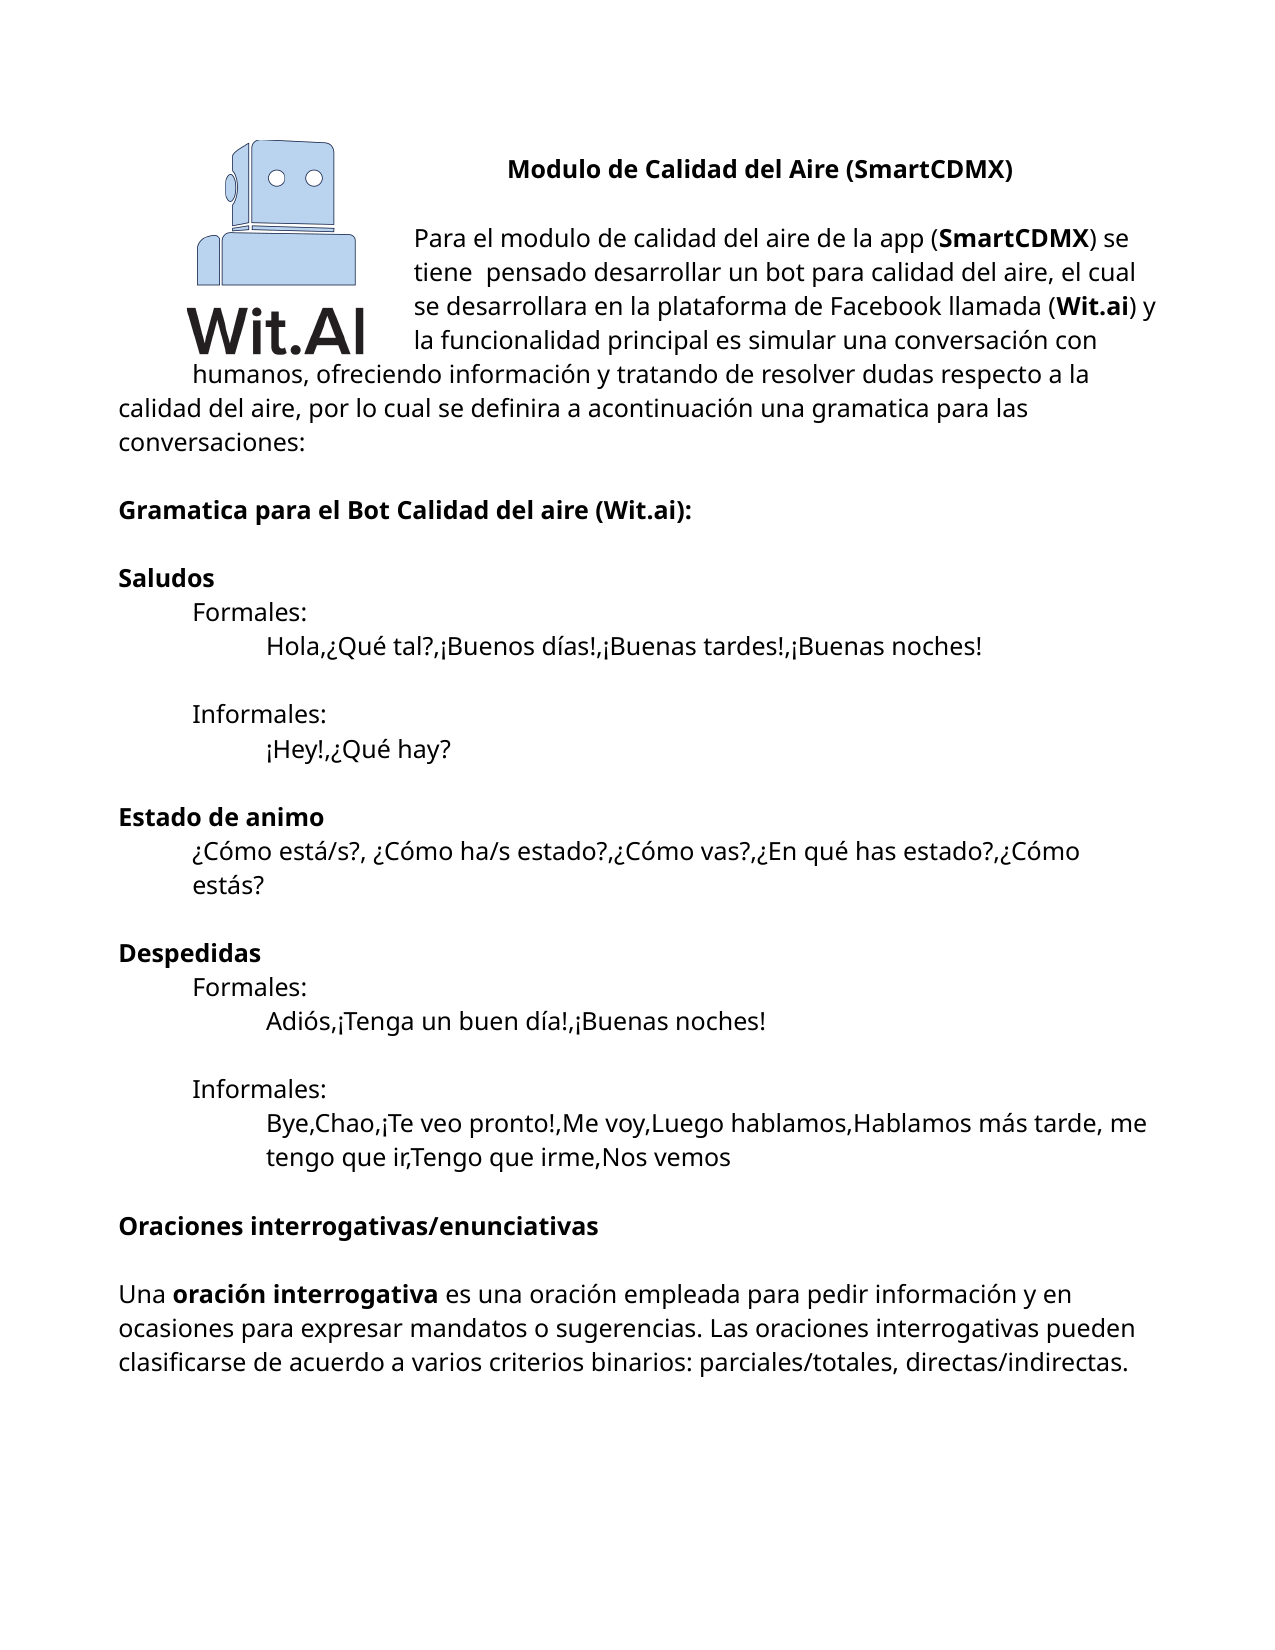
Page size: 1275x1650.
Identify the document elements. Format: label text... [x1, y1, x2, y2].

text Hola,¿Qué tal?,¡Buenos días!,¡Buenas tardes!,¡Buenas noches! [118, 629, 1157, 663]
text Formales: [118, 595, 1157, 629]
text Modulo de Calidad del Aire (SmartCDMX) [364, 152, 1157, 186]
text Estado de animo [118, 799, 1157, 833]
text Para el modulo de calidad del aire de la app (SmartCDMX) se tiene pensado desarrollar un bot para calidad del aire, el cual se desarrollara en la plataforma de Facebook llamada (Wit.ai) y la funcionalidad principal es simular una conversación con humanos, ofreciendo información y tratando de resolver dudas respecto a la calidad del aire, por lo cual se definira a acontinuación una gramatica para las conversaciones: [118, 220, 1157, 459]
picture [186, 140, 364, 355]
text Saludos [118, 561, 1157, 595]
text Despedidas [118, 936, 1157, 970]
text ¿Cómo está/s?, ¿Cómo ha/s estado?,¿Cómo vas?,¿En qué has estado?,¿Cómo estás? [118, 833, 1157, 902]
text Adiós,¡Tenga un buen día!,¡Buenas noches! [118, 1004, 1157, 1038]
text Gramatica para el Bot Calidad del aire (Wit.ai): [118, 493, 1157, 527]
text Formales: [118, 970, 1157, 1004]
text Una oración interrogativa es una oración empleada para pedir información y en ocasiones para expresar mandatos o sugerencias. Las oraciones interrogativas pueden clasificarse de acuerdo a varios criterios binarios: parciales/totales, directas/indirectas. [118, 1276, 1157, 1378]
text Bye,Chao,¡Te veo pronto!,Me voy,Luego hablamos,Hablamos más tarde, me tengo que ir,Tengo que irme,Nos vemos [118, 1106, 1157, 1174]
text Informales: [118, 1072, 1157, 1106]
text ¡Hey!,¿Qué hay? [118, 731, 1157, 765]
text [118, 152, 186, 186]
text Oraciones interrogativas/enunciativas [118, 1208, 1157, 1242]
text Informales: [118, 697, 1157, 731]
